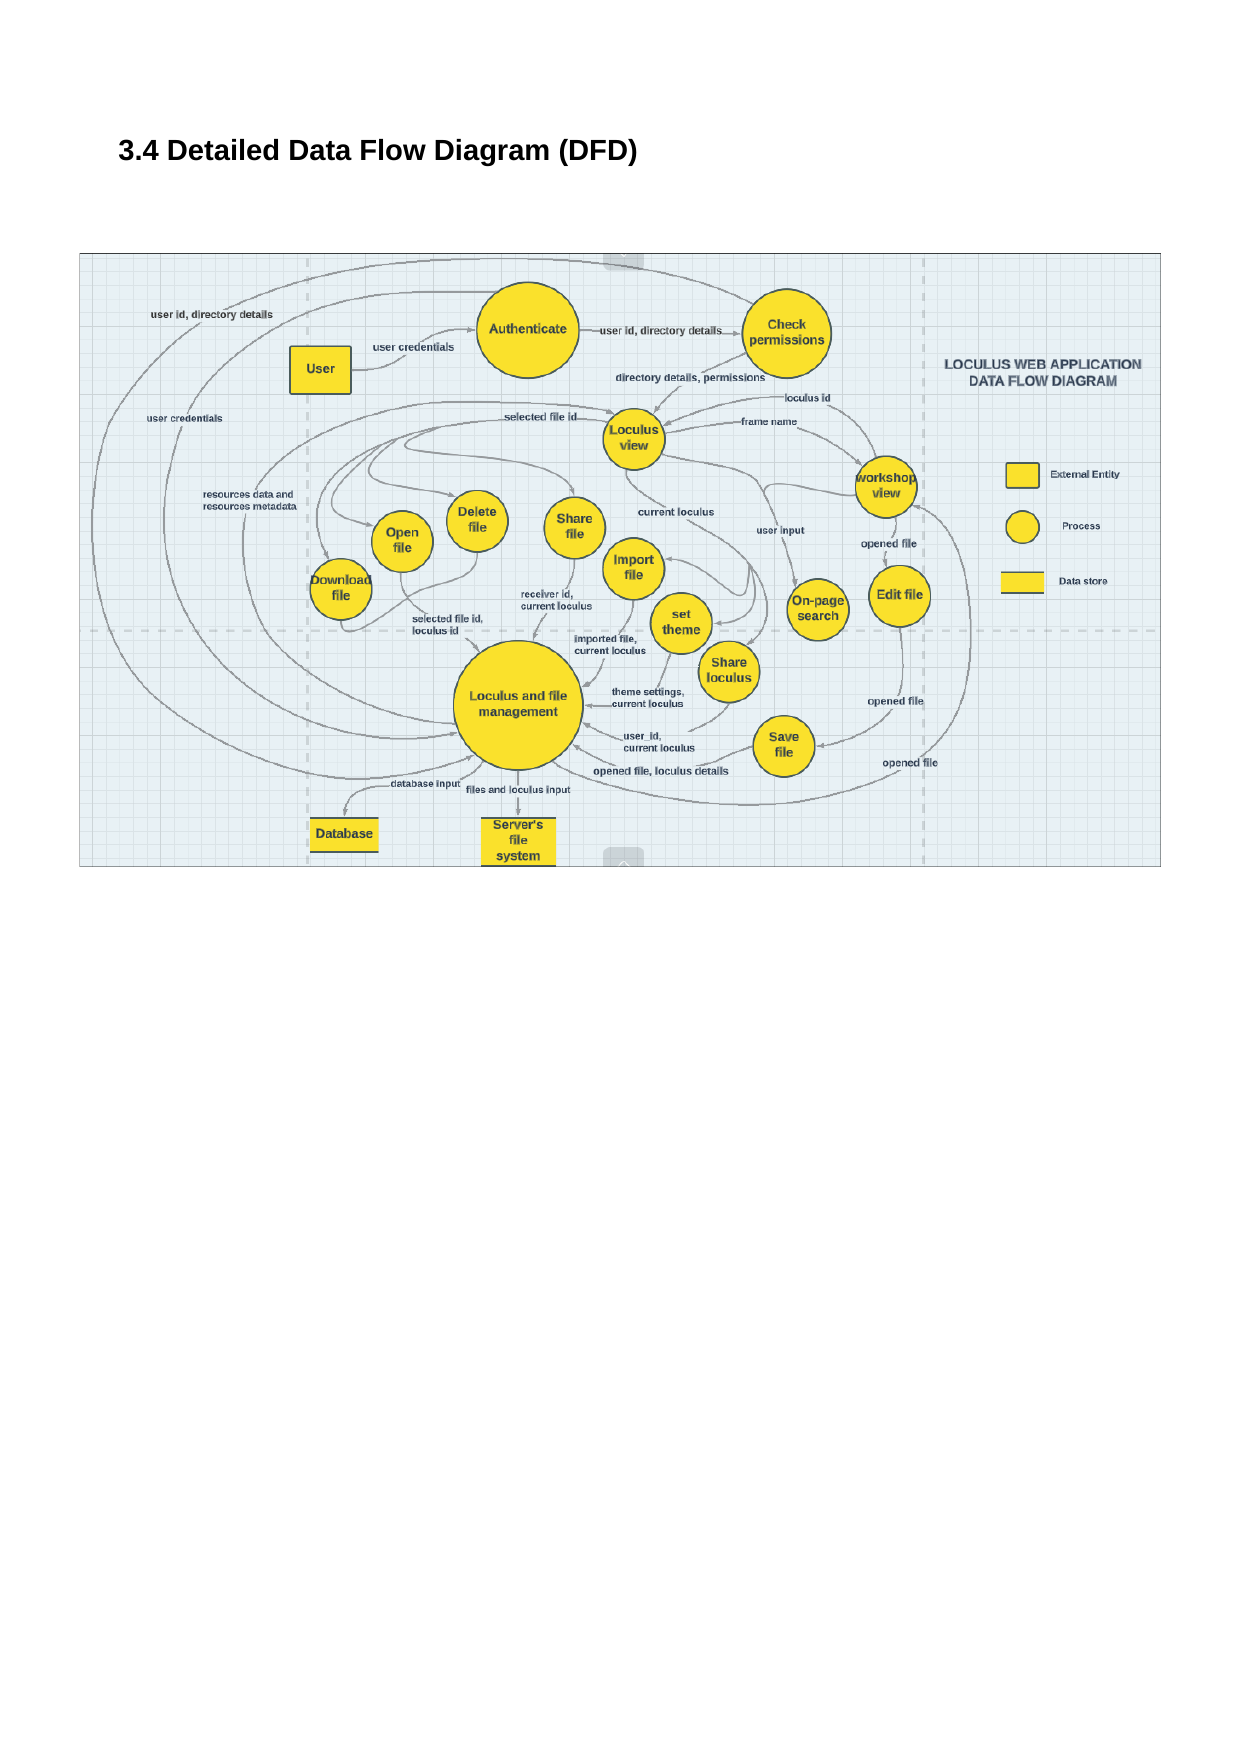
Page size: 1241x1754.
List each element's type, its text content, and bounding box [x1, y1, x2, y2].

subtitle 3.4 Detailed Data Flow Diagram (DFD) [118, 133, 1122, 166]
picture [79, 253, 1161, 867]
